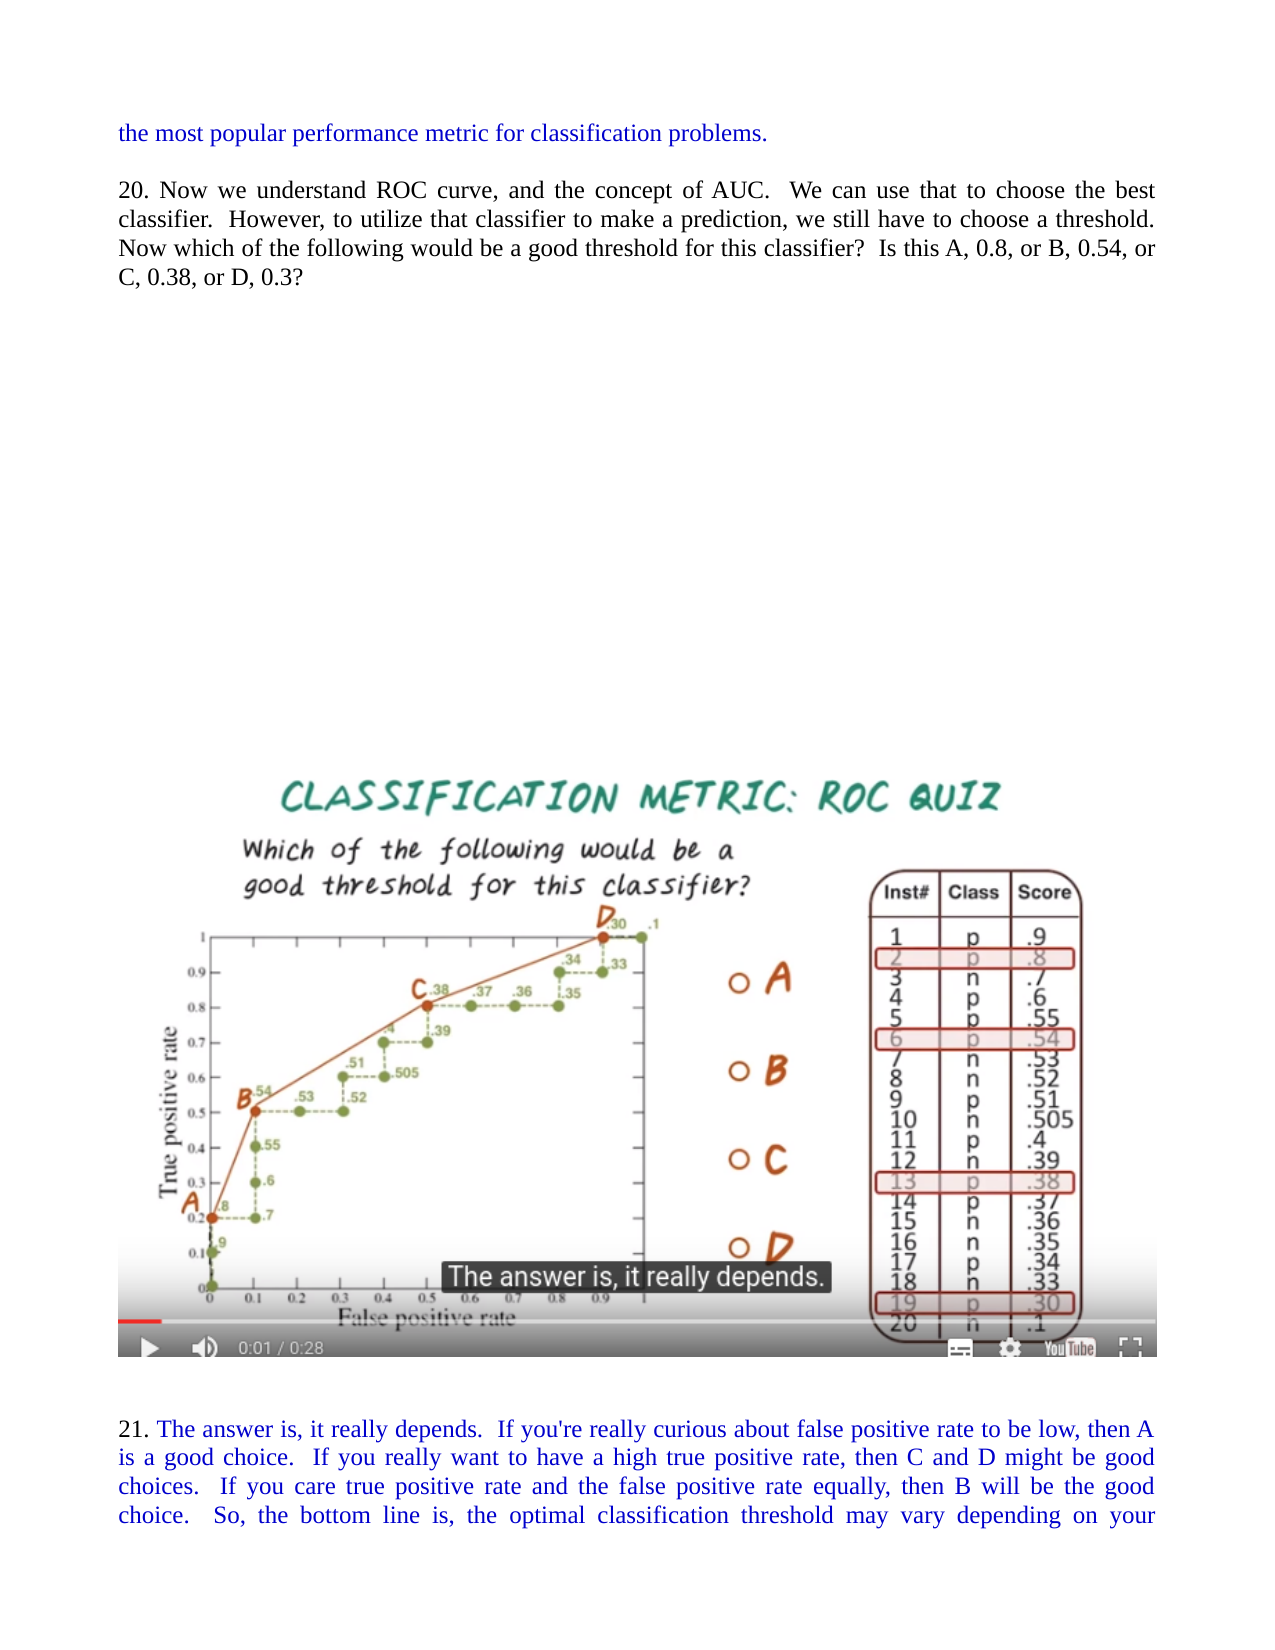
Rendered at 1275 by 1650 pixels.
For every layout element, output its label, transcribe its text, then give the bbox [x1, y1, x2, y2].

text the most popular performance metric for classification problems. [118, 118, 1157, 147]
picture [118, 779, 1157, 1357]
text 21. The answer is, it really depends. If you're really curious about false positive rate to be low, then A is a good choice. If you really want to have a high true positive rate, then C and D might be good choices. If you care true positive rate and the false positive rate equally, then B will be the good choice. So, the bottom line is, the optimal classification threshold may vary depending on your [118, 1414, 1157, 1529]
text 20. Now we understand ROC curve, and the concept of AUC. We can use that to choose the best classifier. However, to utilize that classifier to make a prediction, we still have to choose a threshold. Now which of the following would be a good threshold for this classifier? Is this A, 0.8, or B, 0.54, or C, 0.38, or D, 0.3? [118, 176, 1157, 291]
